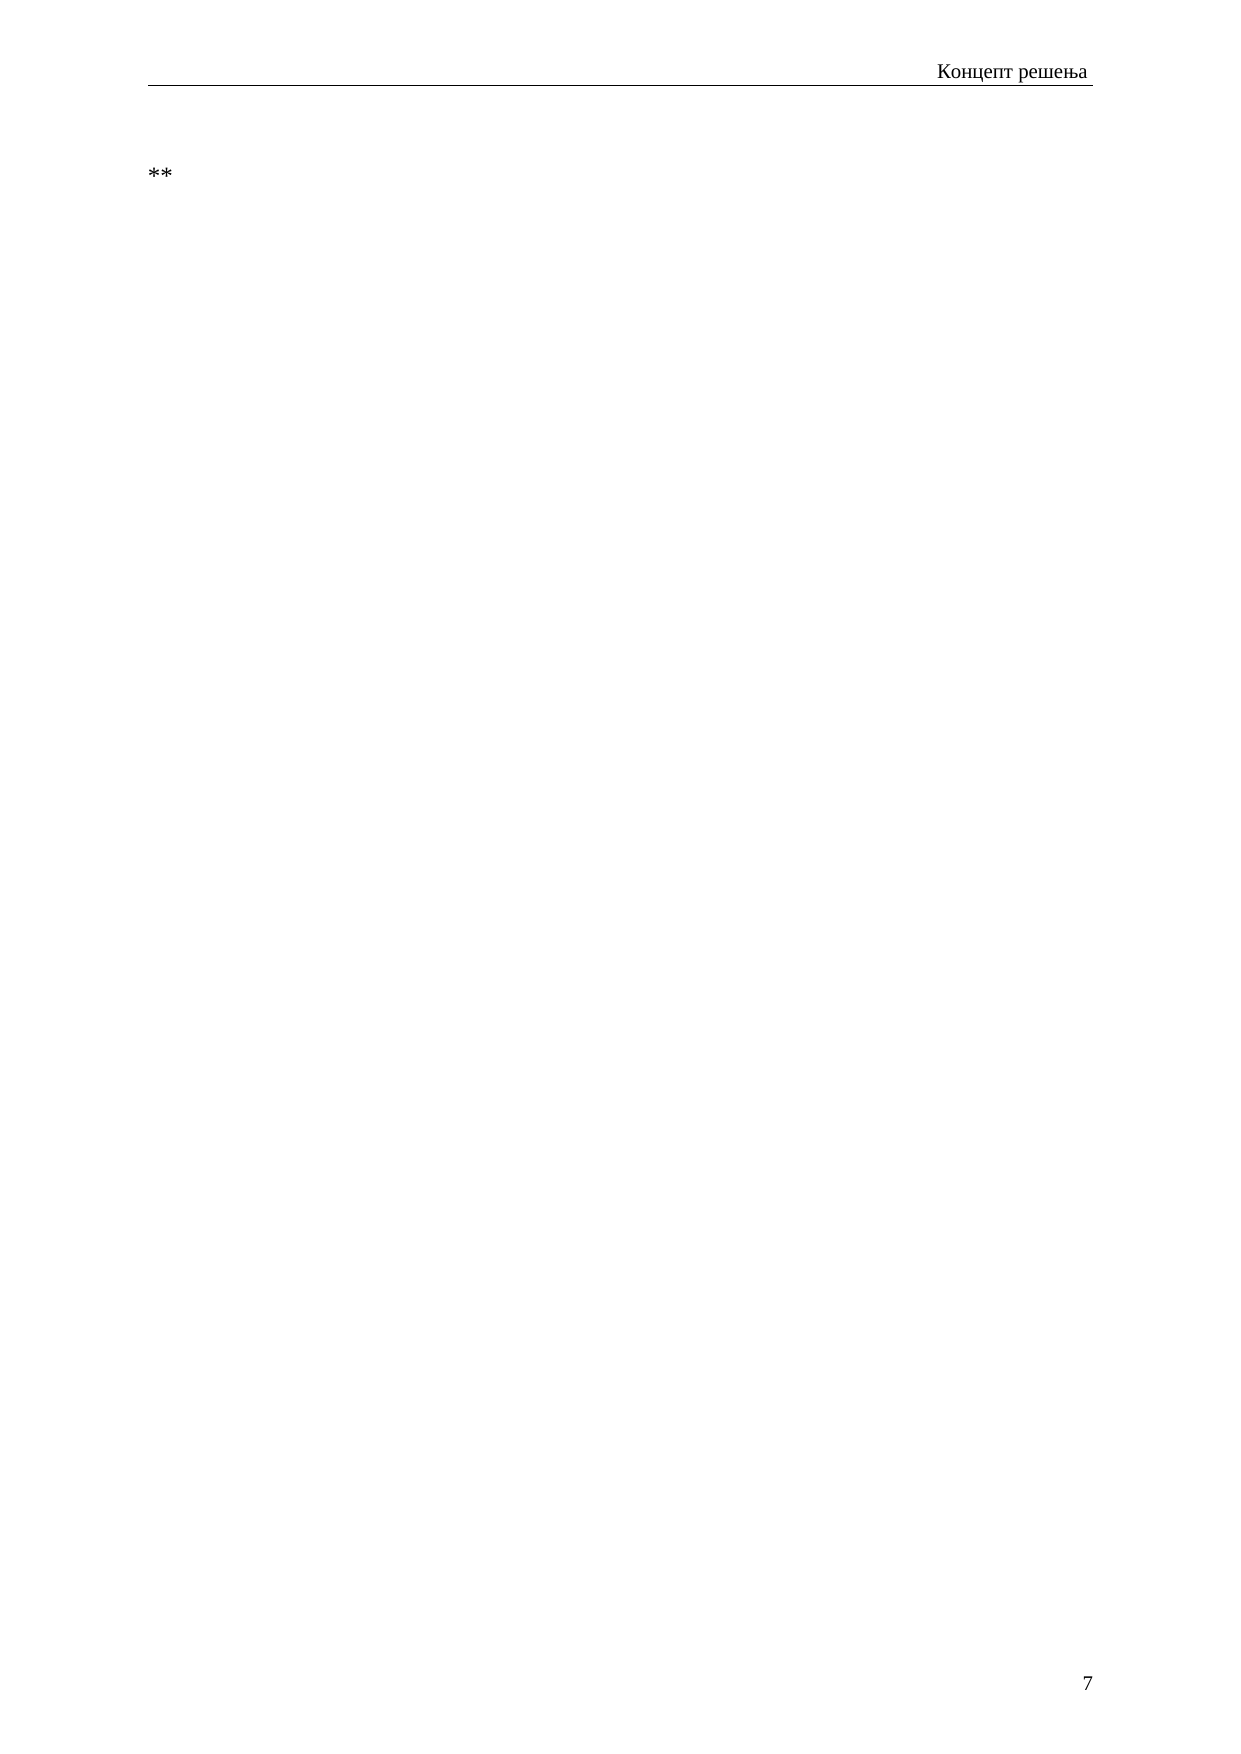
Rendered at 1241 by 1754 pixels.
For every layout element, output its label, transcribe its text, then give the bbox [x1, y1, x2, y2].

text ** [148, 161, 1093, 190]
